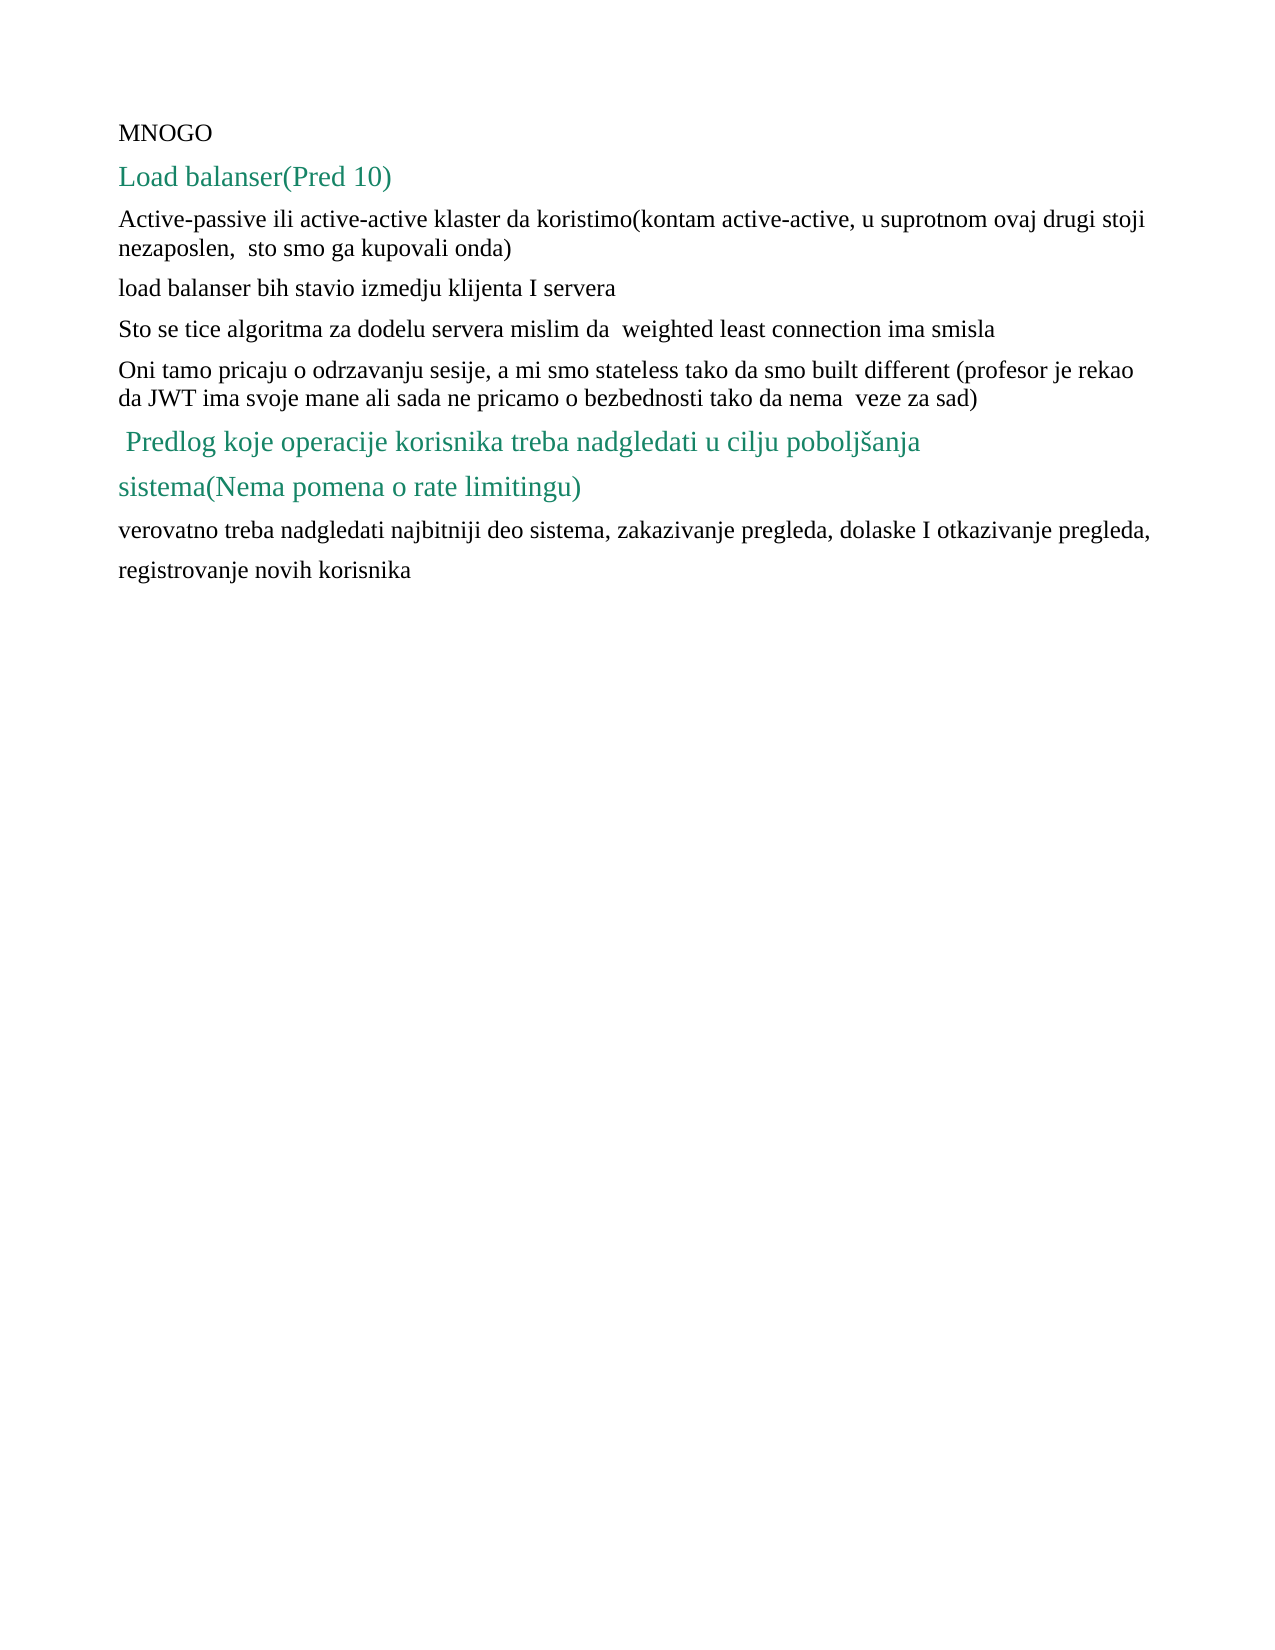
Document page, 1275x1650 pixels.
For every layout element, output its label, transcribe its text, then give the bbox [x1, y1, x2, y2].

text MNOGO [118, 118, 1157, 147]
text Active-passive ili active-active klaster da koristimo(kontam active-active, u suprotnom ovaj drugi stoji nezaposlen, sto smo ga kupovali onda) [118, 204, 1157, 262]
text Predlog koje operacije korisnika treba nadgledati u cilju poboljšanja [118, 424, 1157, 458]
text verovatno treba nadgledati najbitniji deo sistema, zakazivanje pregleda, dolaske I otkazivanje pregleda, [118, 515, 1157, 544]
text Sto se tice algoritma za dodelu servera mislim da weighted least connection ima smisla [118, 314, 1157, 343]
text load balanser bih stavio izmedju klijenta I servera [118, 273, 1157, 302]
text sistema(Nema pomena o rate limitingu) [118, 469, 1157, 503]
text Oni tamo pricaju o odrzavanju sesije, a mi smo stateless tako da smo built different (profesor je rekao da JWT ima svoje mane ali sada ne pricamo o bezbednosti tako da nema veze za sad) [118, 355, 1157, 412]
text Load balanser(Pred 10) [118, 159, 1157, 192]
text registrovanje novih korisnika [118, 556, 1157, 584]
